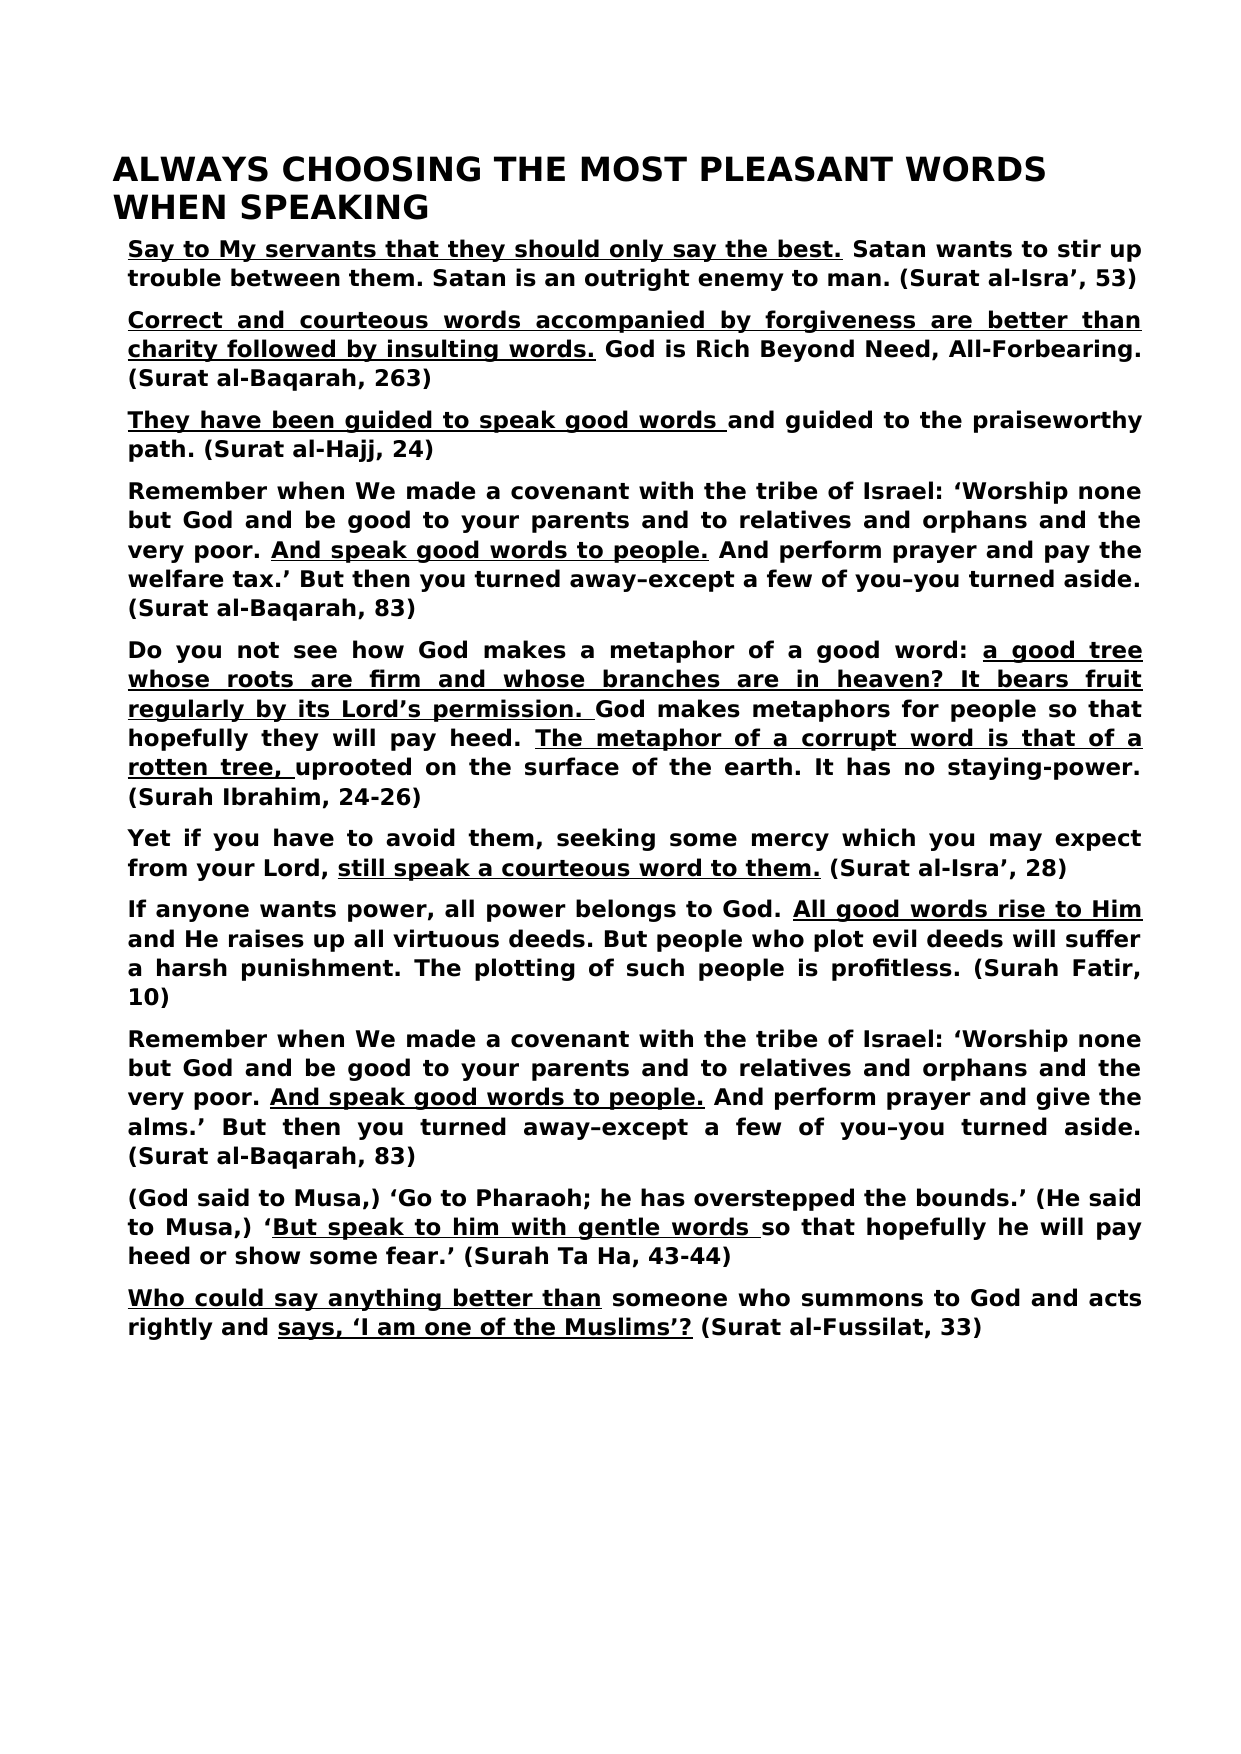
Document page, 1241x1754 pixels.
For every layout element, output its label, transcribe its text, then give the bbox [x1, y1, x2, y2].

text Say to My servants that they should only say the best. Satan wants to stir up trouble between them. Satan is an outright enemy to man. (Surat al-Isra’, 53) [127, 236, 1143, 292]
text They have been guided to speak good words and guided to the praiseworthy path. (Surat al-Hajj, 24) [127, 407, 1143, 463]
text Yet if you have to avoid them, seeking some mercy which you may expect from your Lord, still speak a courteous word to them. (Surat al-Isra’, 28) [127, 825, 1143, 881]
text Do you not see how God makes a metaphor of a good word: a good tree whose roots are firm and whose branches are in heaven? It bears fruit [127, 637, 1143, 689]
text Who could say anything better than someone who summons to God and acts rightly and says, ‘I am one of the Muslims’? (Surat al-Fussilat, 33) [127, 1285, 1143, 1341]
text Remember when We made a covenant with the tribe of Israel: ‘Worship none but God and be good to your parents and to relatives and orphans and the very poor. And speak good words to people. And perform prayer and pay the welfare tax.’ But then you turned away–except a few of you–you turned aside. (Surat al-Baqarah, 83) [127, 478, 1143, 622]
text Correct and courteous words accompanied by forgiveness are better than charity followed by insulting words. God is Rich Beyond Need, All-Forbearing. (Surat al-Baqarah, 263) [127, 307, 1143, 392]
text (God said to Musa,) ‘Go to Pharaoh; he has overstepped the bounds.’ (He said to Musa,) ‘But speak to him with gentle words so that hopefully he will pay heed or show some fear.’ (Surah Ta Ha, 43-44) [127, 1185, 1143, 1270]
subtitle ALWAYS CHOOSING THE MOST PLEASANT WORDS WHEN SPEAKING [112, 150, 1165, 228]
text If anyone wants power, all power belongs to God. All good words rise to Him and He raises up all virtuous deeds. But people who plot evil deeds will suffer a harsh punishment. The plotting of such people is profitless. (Surah Fatir, 10) [127, 896, 1143, 1011]
text regularly by its Lord’s permission. God makes metaphors for people so that hopefully they will pay heed. The metaphor of a corrupt word is that of a rotten tree, uprooted on the surface of the earth. It has no staying-power. (Surah Ibrahim, 24-26) [127, 690, 1143, 810]
text Remember when We made a covenant with the tribe of Israel: ‘Worship none but God and be good to your parents and to relatives and orphans and the very poor. And speak good words to people. And perform prayer and give the alms.’ But then you turned away–except a few of you–you turned aside. (Surat al-Baqarah, 83) [127, 1026, 1143, 1170]
